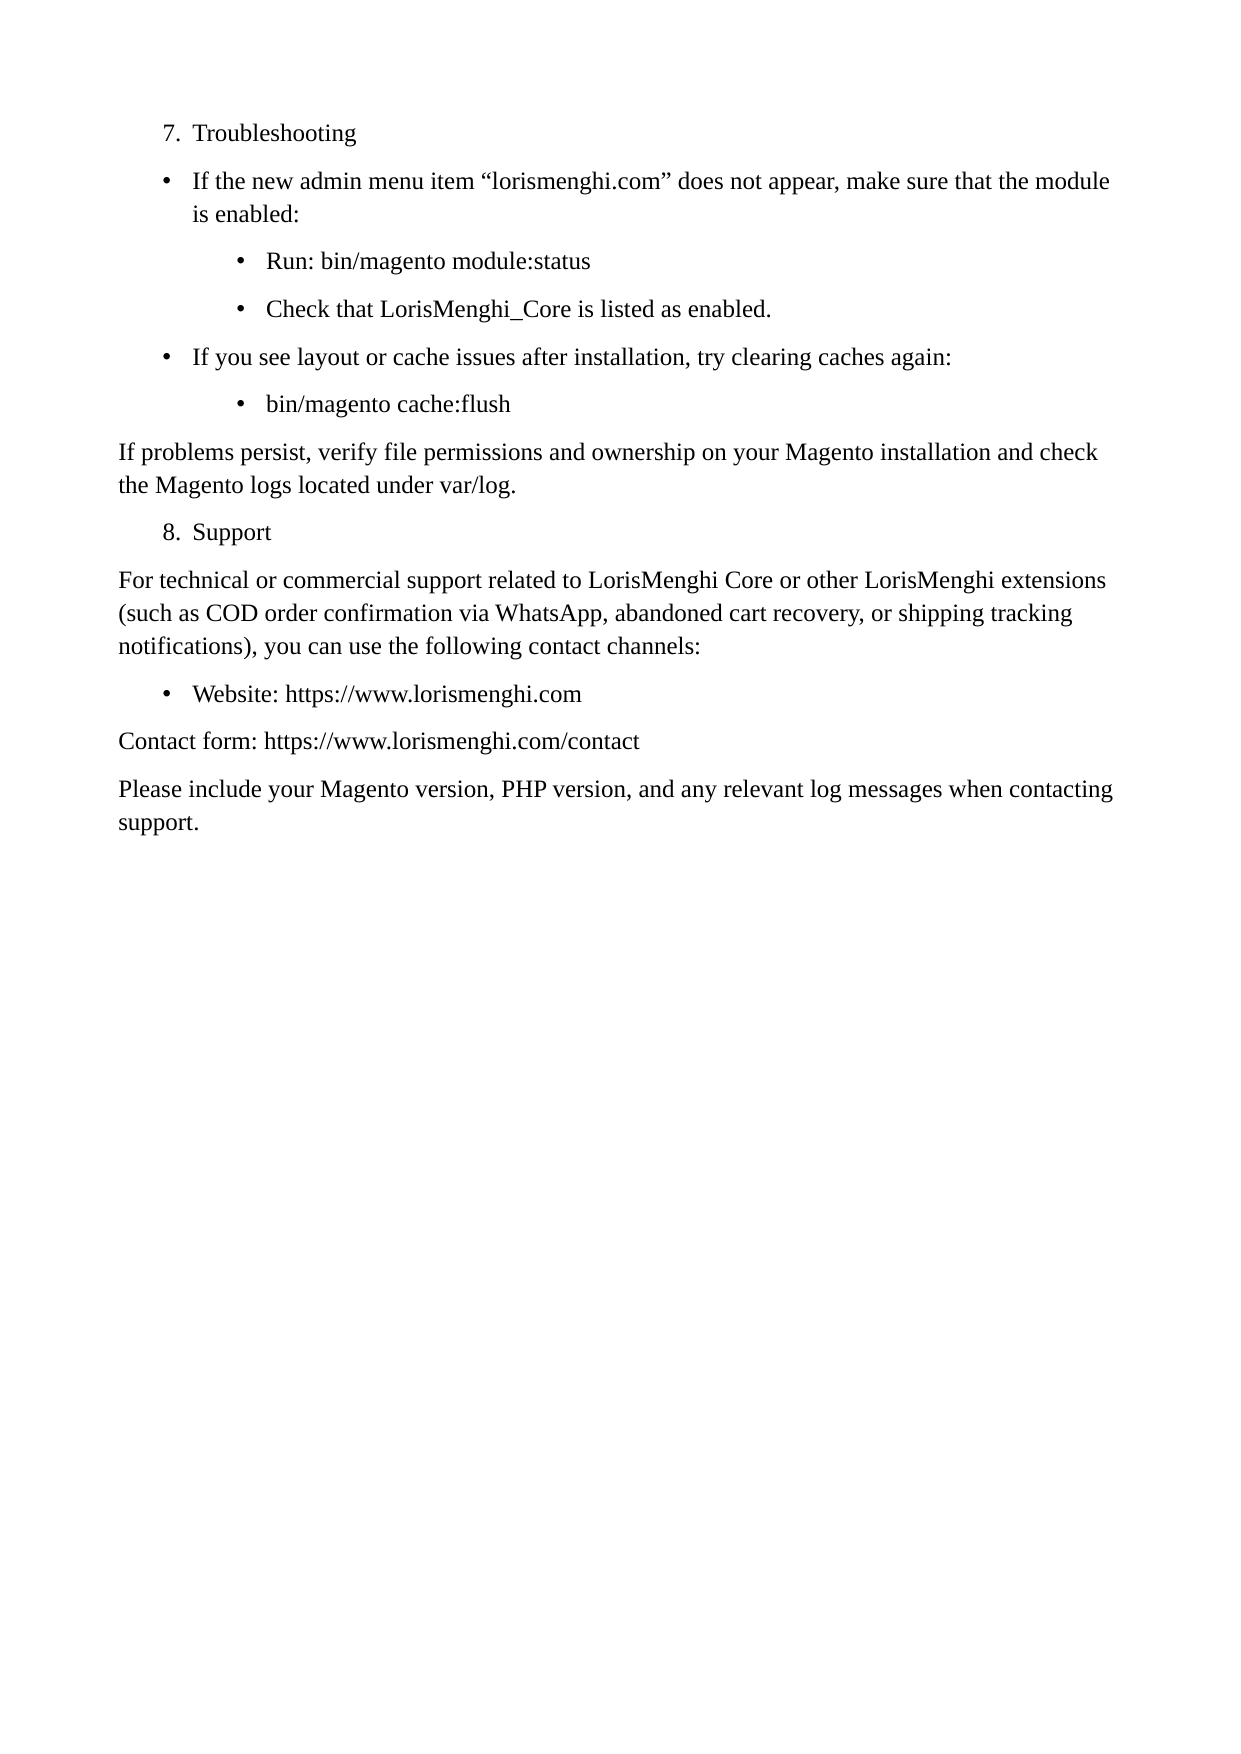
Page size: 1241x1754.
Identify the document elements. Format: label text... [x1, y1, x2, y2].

list If you see layout or cache issues after installation, try clearing caches again: [162, 342, 1122, 370]
list Website: https://www.lorismenghi.com [162, 679, 1122, 707]
list Support [162, 517, 1122, 546]
list Check that LorisMenghi_Core is listed as enabled. [236, 294, 1122, 323]
list Troubleshooting [162, 118, 1122, 147]
list bin/magento cache:flush [236, 389, 1122, 418]
text Contact form: https://www.lorismenghi.com/contact [118, 726, 1122, 755]
text For technical or commercial support related to LorisMenghi Core or other LorisMenghi extensions (such as COD order confirmation via WhatsApp, abandoned cart recovery, or shipping tracking notifications), you can use the following contact channels: [118, 565, 1122, 660]
text Please include your Magento version, PHP version, and any relevant log messages when contacting support. [118, 774, 1122, 836]
text If problems persist, verify file permissions and ownership on your Magento installation and check the Magento logs located under var/log. [118, 437, 1122, 498]
list If the new admin menu item “lorismenghi.com” does not appear, make sure that the module is enabled: [162, 166, 1122, 227]
list Run: bin/magento module:status [236, 246, 1122, 275]
